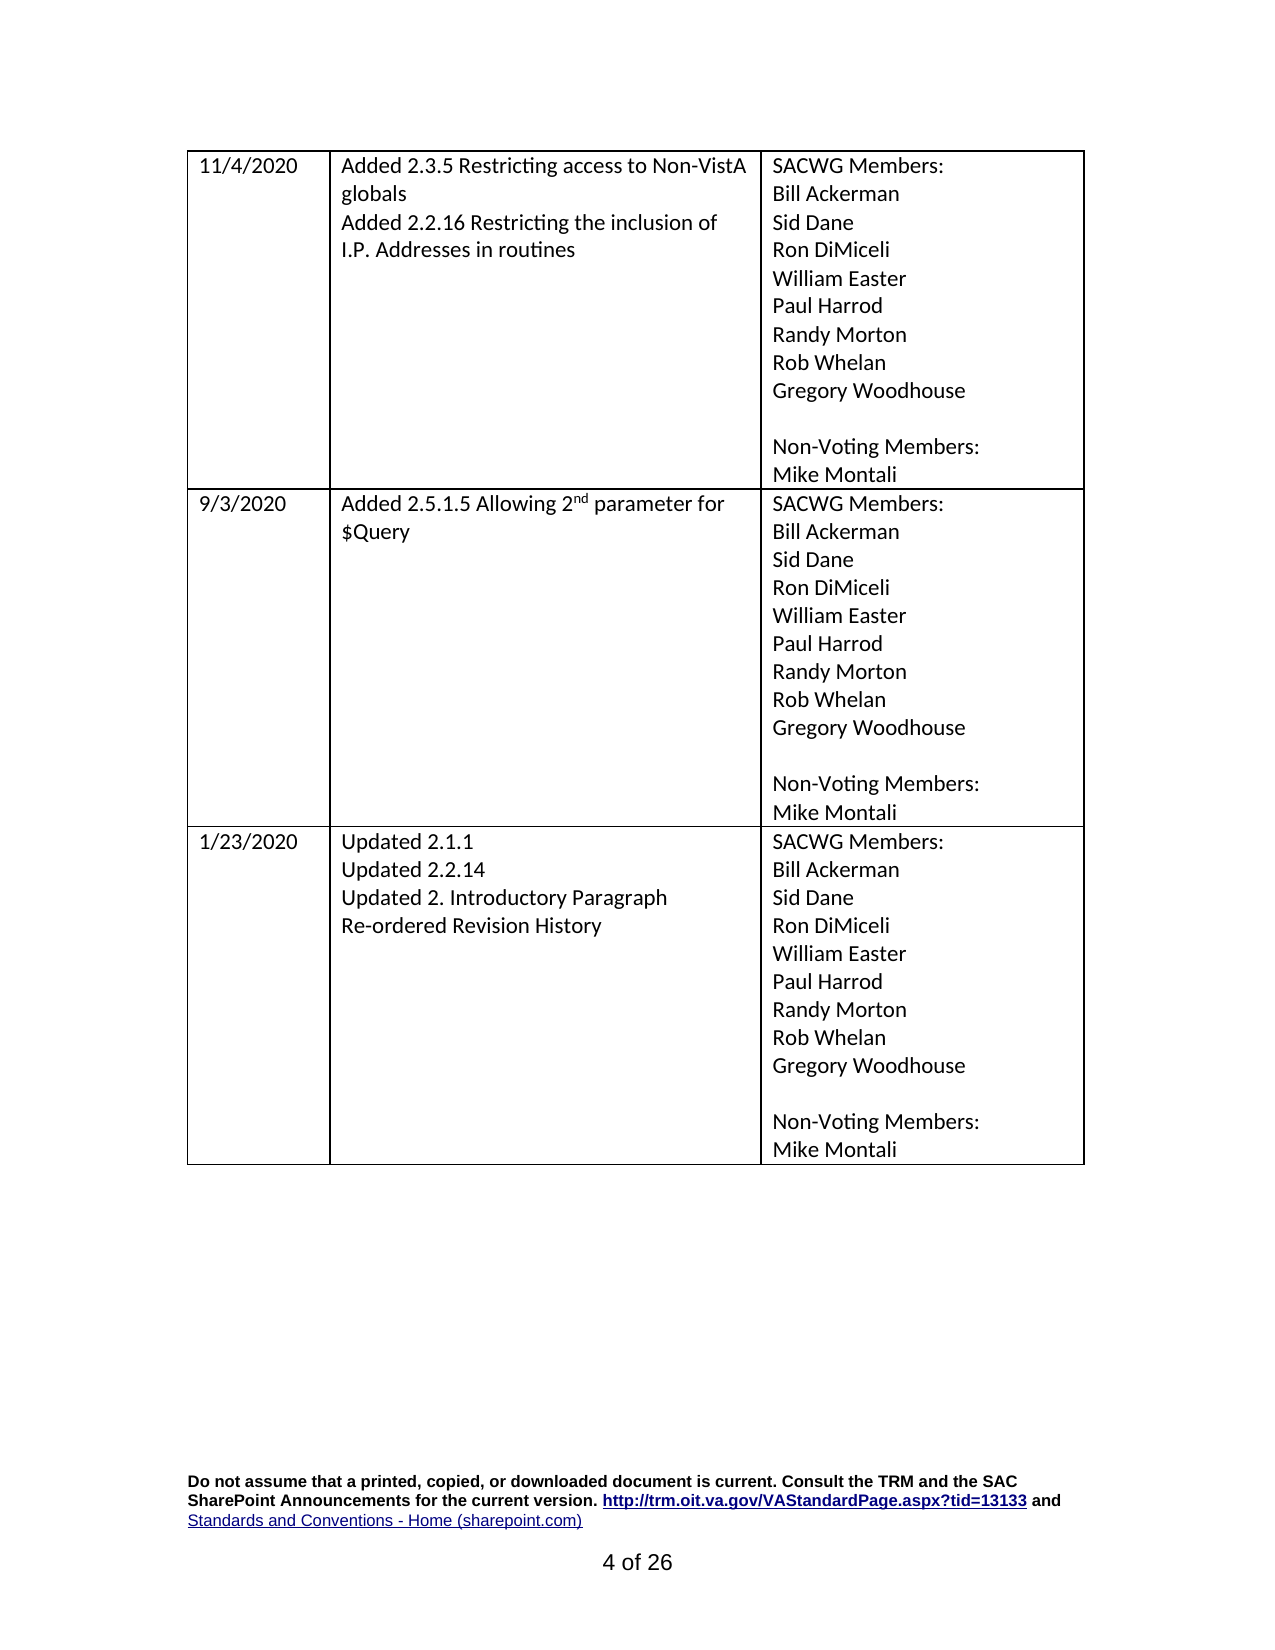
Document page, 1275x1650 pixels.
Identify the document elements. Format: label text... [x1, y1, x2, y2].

table_cell 1/23/2020 [188, 827, 329, 1163]
table_cell SACWG Members: Bill Ackerman Sid Dane Ron DiMiceli William Easter Paul Harrod Randy Morton Rob Whelan Gregory Woodhouse Non-Voting Members: Mike Montali [762, 490, 1083, 826]
table_cell 9/3/2020 [188, 490, 329, 826]
table_cell Added 2.5.1.5 Allowing 2nd parameter for $Query [331, 490, 760, 826]
table_cell Added 2.3.5 Restricting access to Non-VistA globals Added 2.2.16 Restricting the inclusion of I.P. Addresses in routines [331, 152, 760, 488]
table_cell 11/4/2020 [188, 152, 329, 488]
table_cell Updated 2.1.1 Updated 2.2.14 Updated 2. Introductory Paragraph Re-ordered Revision History [331, 827, 760, 1163]
table_cell SACWG Members: Bill Ackerman Sid Dane Ron DiMiceli William Easter Paul Harrod Randy Morton Rob Whelan Gregory Woodhouse Non-Voting Members: Mike Montali [762, 827, 1083, 1163]
table_cell SACWG Members: Bill Ackerman Sid Dane Ron DiMiceli William Easter Paul Harrod Randy Morton Rob Whelan Gregory Woodhouse Non-Voting Members: Mike Montali [762, 152, 1083, 488]
